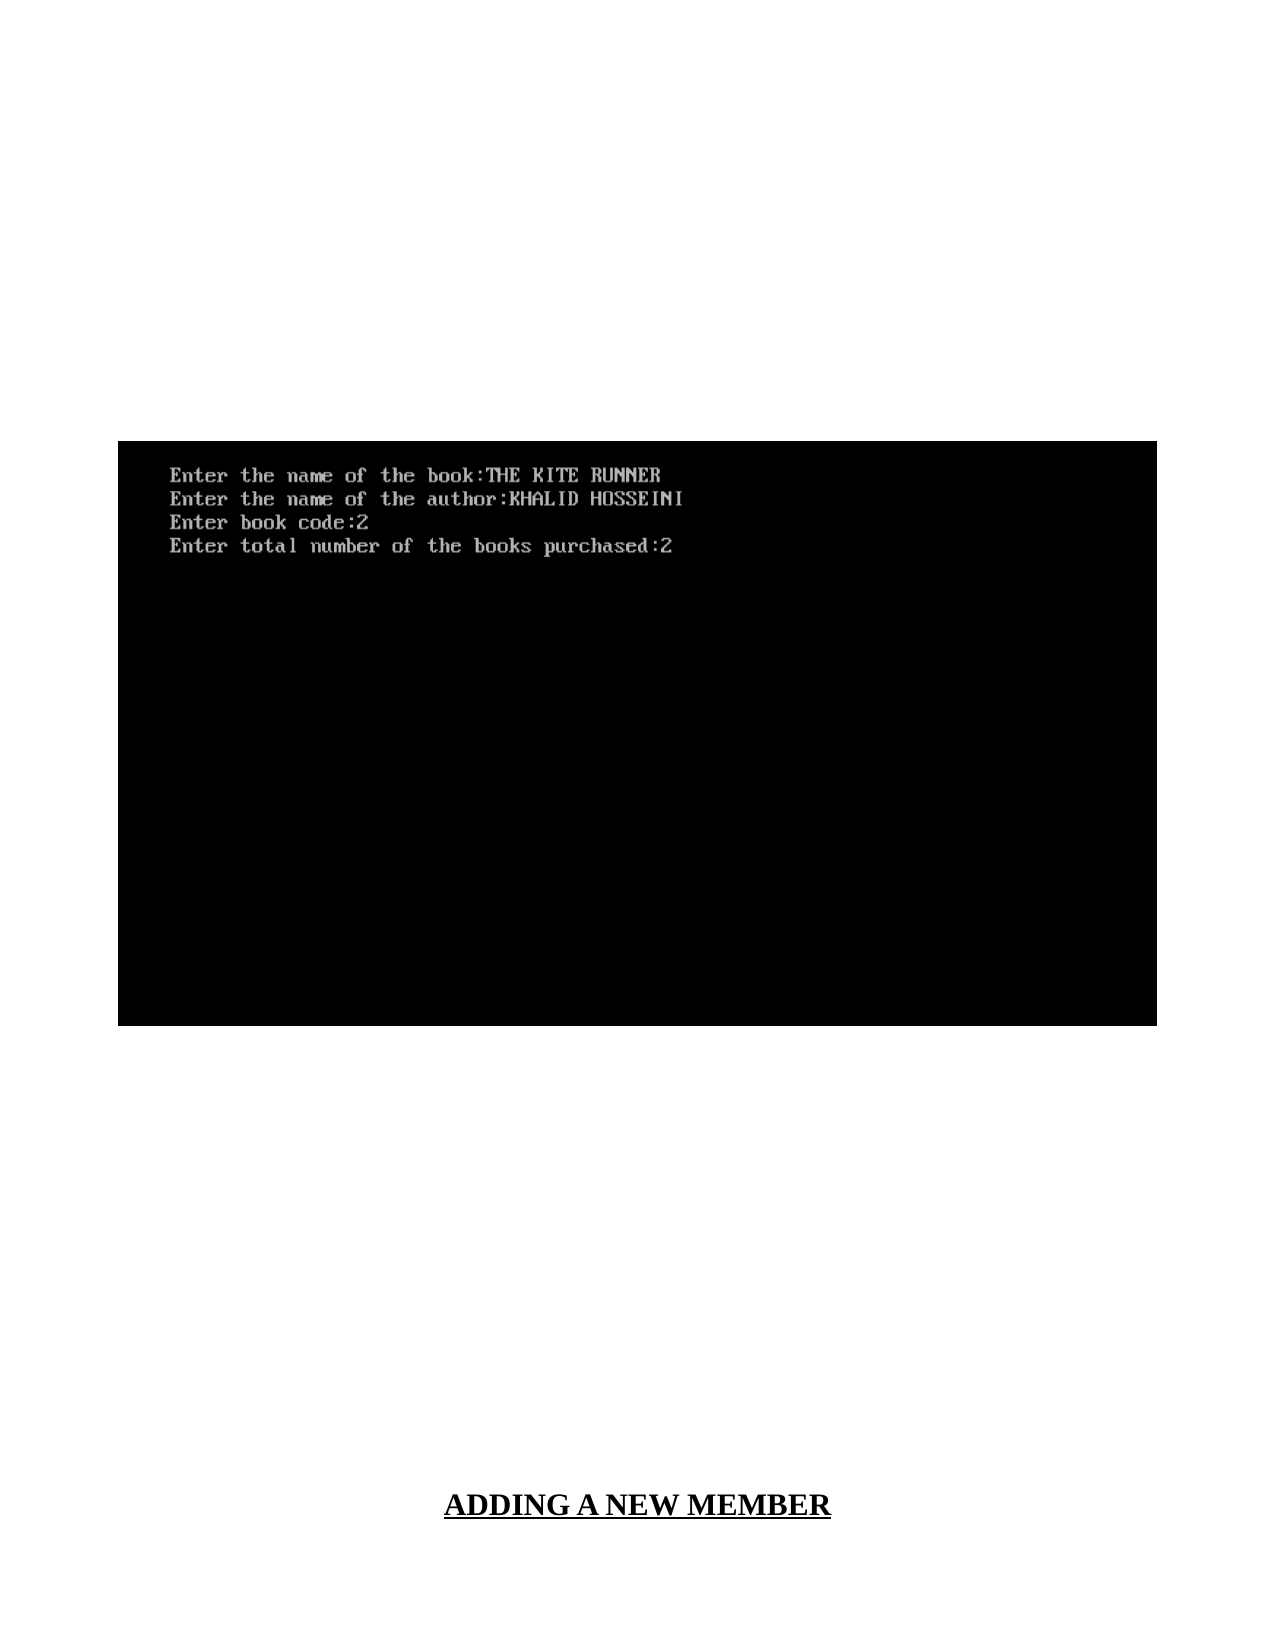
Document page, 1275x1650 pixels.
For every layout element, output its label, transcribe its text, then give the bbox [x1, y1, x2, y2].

text ADDING A NEW MEMBER [118, 1486, 1157, 1522]
